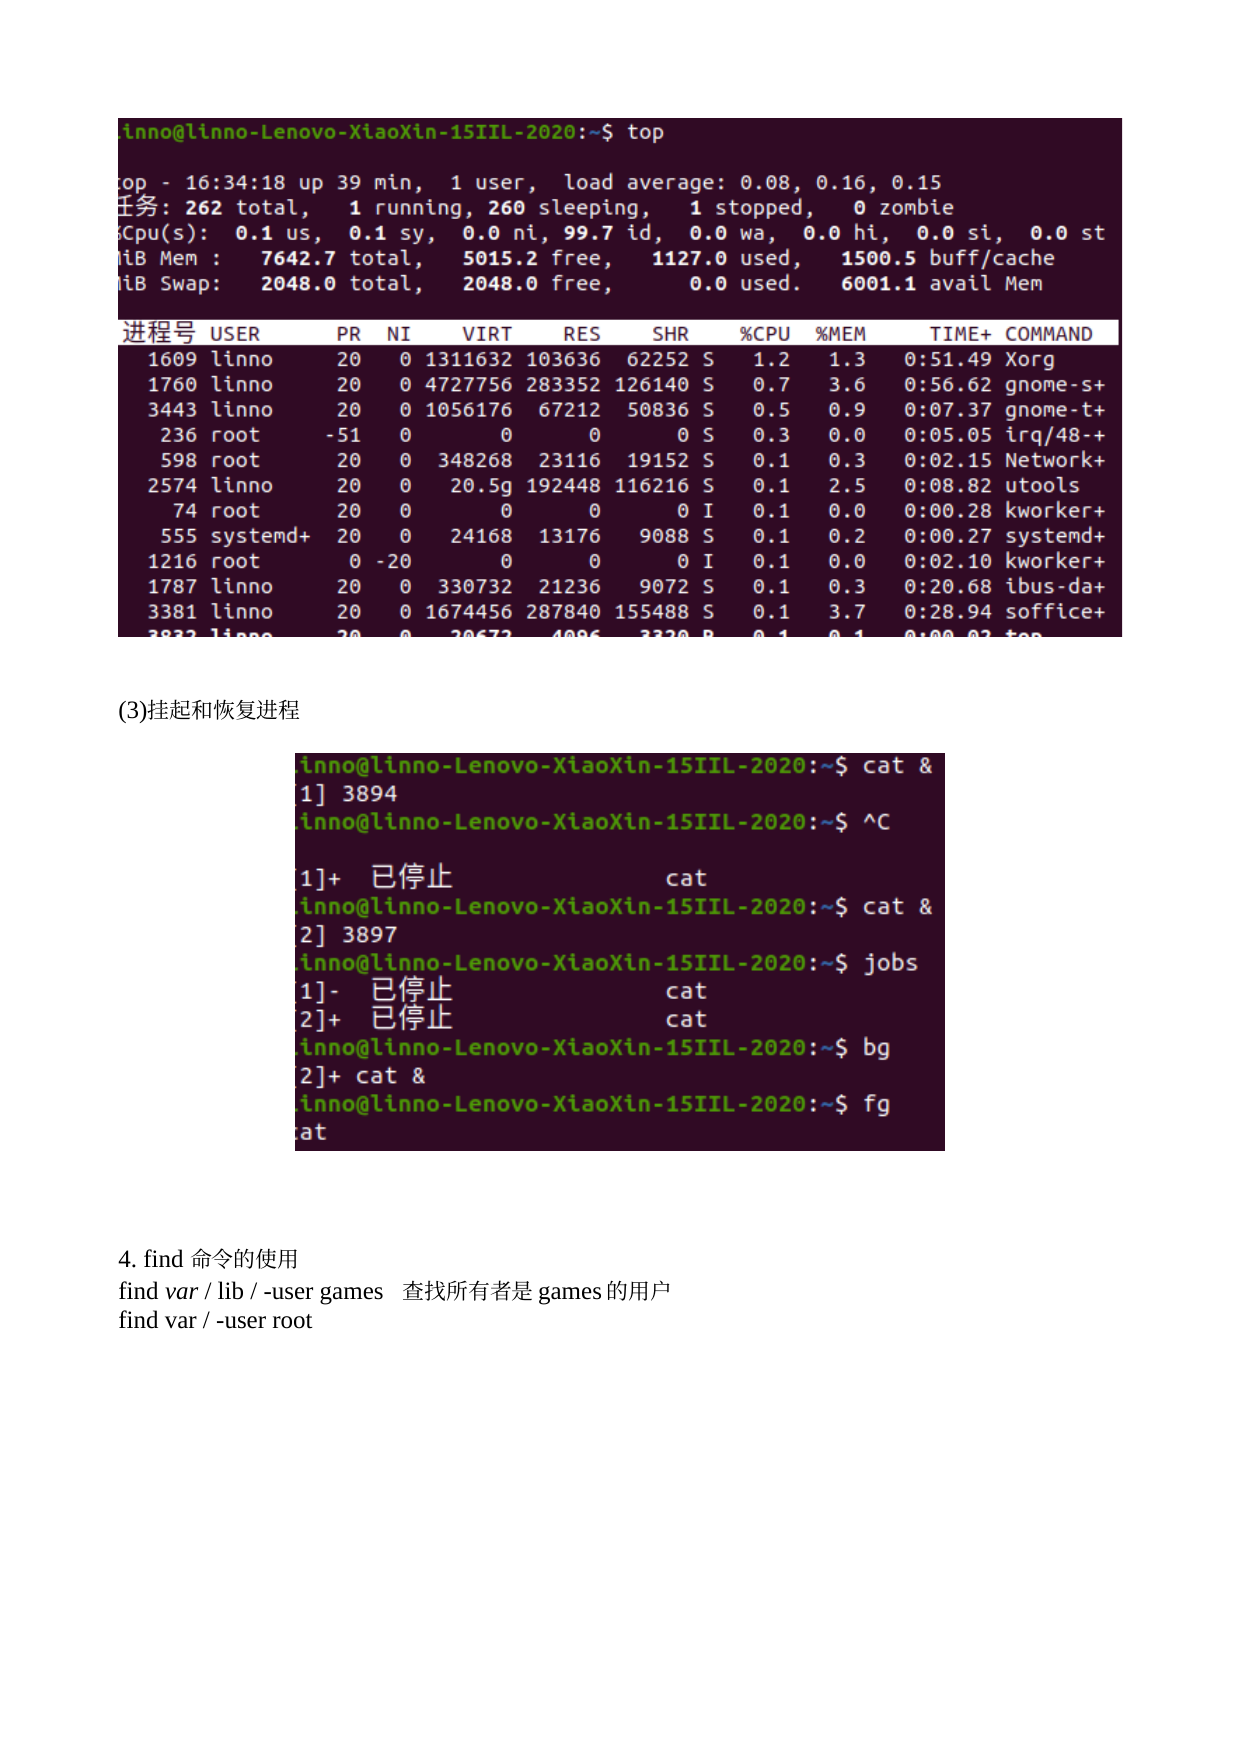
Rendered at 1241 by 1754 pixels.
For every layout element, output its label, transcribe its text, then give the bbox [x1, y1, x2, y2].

text (3)挂起和恢复进程 [118, 694, 1122, 725]
text find var / -user root [118, 1306, 1122, 1334]
text find var / lib / -user games 查找所有者是games的用户 [118, 1274, 1122, 1306]
text 4. find 命令的使用 [118, 1243, 1122, 1274]
picture [295, 753, 945, 1151]
picture [118, 118, 1123, 637]
